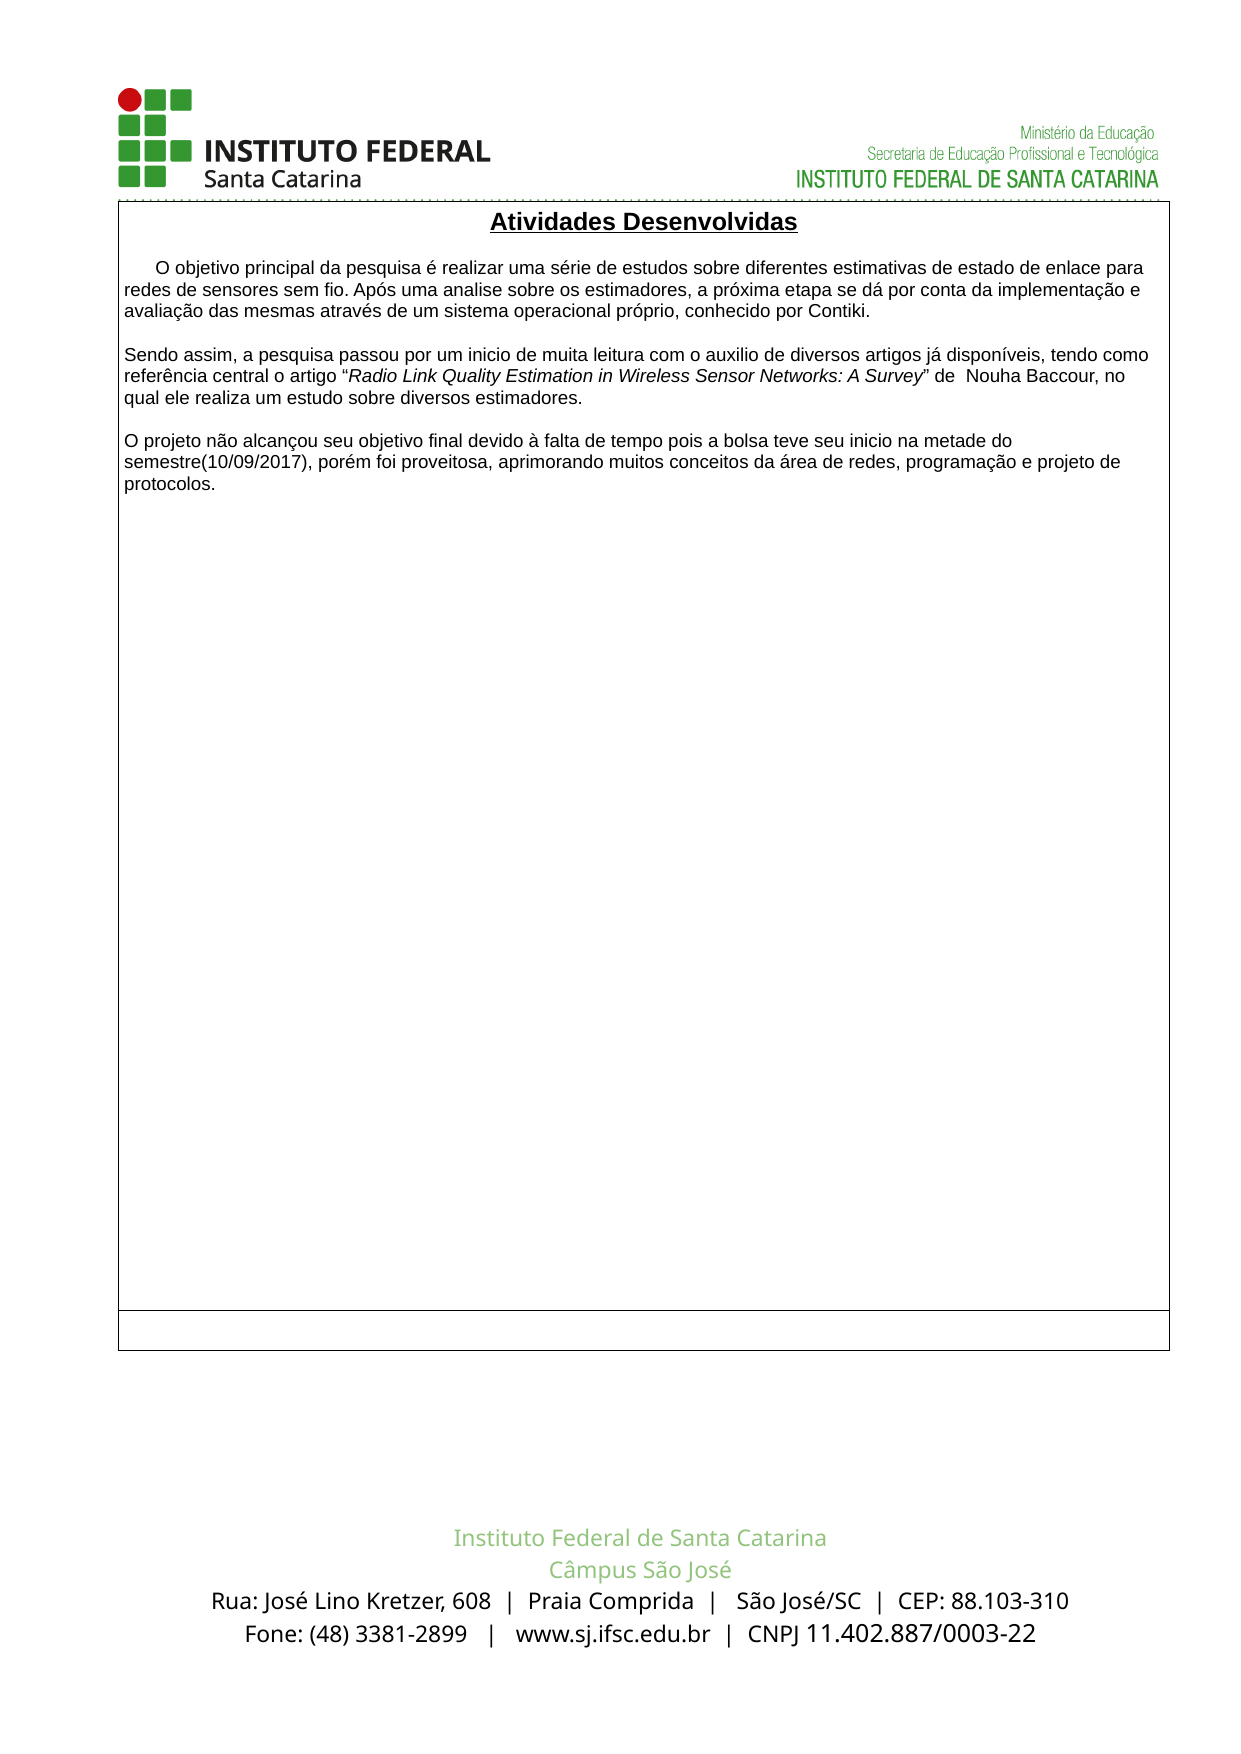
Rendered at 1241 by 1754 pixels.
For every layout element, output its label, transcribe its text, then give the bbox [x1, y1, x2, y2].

table_header Atividades Desenvolvidas O objetivo principal da pesquisa é realizar uma série de estudos sobre diferentes estimativas de estado de enlace para redes de sensores sem fio. Após uma analise sobre os estimadores, a próxima etapa se dá por conta da implementação e avaliação das mesmas através de um sistema operacional próprio, conhecido por Contiki. Sendo assim, a pesquisa passou por um inicio de muita leitura com o auxilio de diversos artigos já disponíveis, tendo como referência central o artigo “Radio Link Quality Estimation in Wireless Sensor Networks: A Survey” de Nouha Baccour, no qual ele realiza um estudo sobre diversos estimadores. O projeto não alcançou seu objetivo final devido à falta de tempo pois a bolsa teve seu inicio na metade do semestre(10/09/2017), porém foi proveitosa, aprimorando muitos conceitos da área de redes, programação e projeto de protocolos. [119, 202, 1169, 1310]
table_cell [119, 1311, 1169, 1350]
picture [118, 88, 1163, 201]
